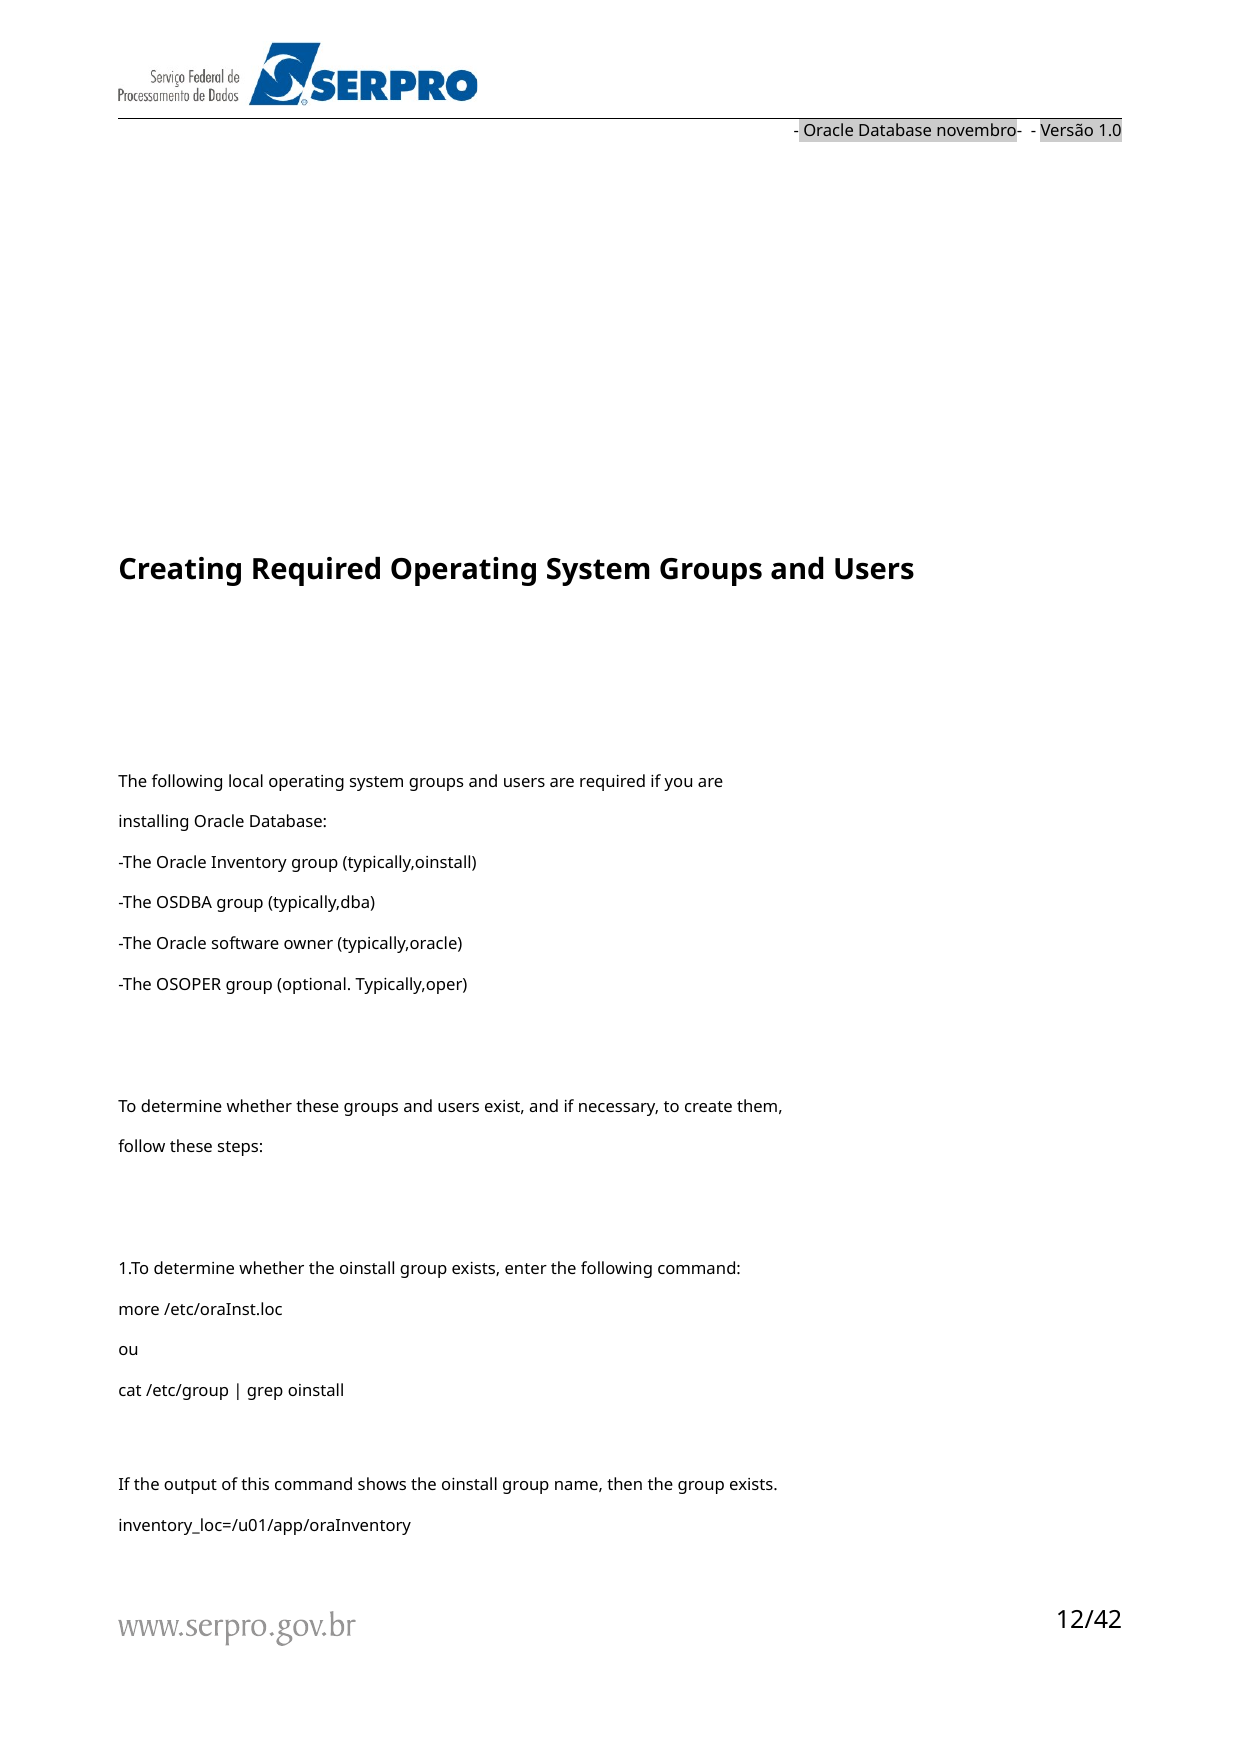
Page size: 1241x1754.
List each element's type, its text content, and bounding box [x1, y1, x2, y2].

text 1.To determine whether the oinstall group exists, enter the following command: [118, 1257, 1122, 1279]
text -The Oracle Inventory group (typically,oinstall) [118, 850, 1122, 873]
picture [118, 41, 478, 106]
text If the output of this command shows the oinstall group name, then the group exists. [118, 1473, 1122, 1496]
text ou [118, 1338, 1122, 1361]
text installing Oracle Database: [118, 810, 1122, 832]
text inventory_loc=/u01/app/oraInventory [118, 1513, 1122, 1536]
text -The Oracle software owner (typically,oracle) [118, 932, 1122, 954]
text -The OSDBA group (typically,dba) [118, 891, 1122, 914]
text Creating Required Operating System Groups and Users [118, 548, 1122, 588]
text To determine whether these groups and users exist, and if necessary, to create them, [118, 1094, 1122, 1117]
text cat /etc/group | grep oinstall [118, 1378, 1122, 1401]
text The following local operating system groups and users are required if you are [118, 769, 1122, 792]
text more /etc/oraInst.loc [118, 1297, 1122, 1320]
text follow these steps: [118, 1135, 1122, 1157]
text -The OSOPER group (optional. Typically,oper) [118, 972, 1122, 995]
